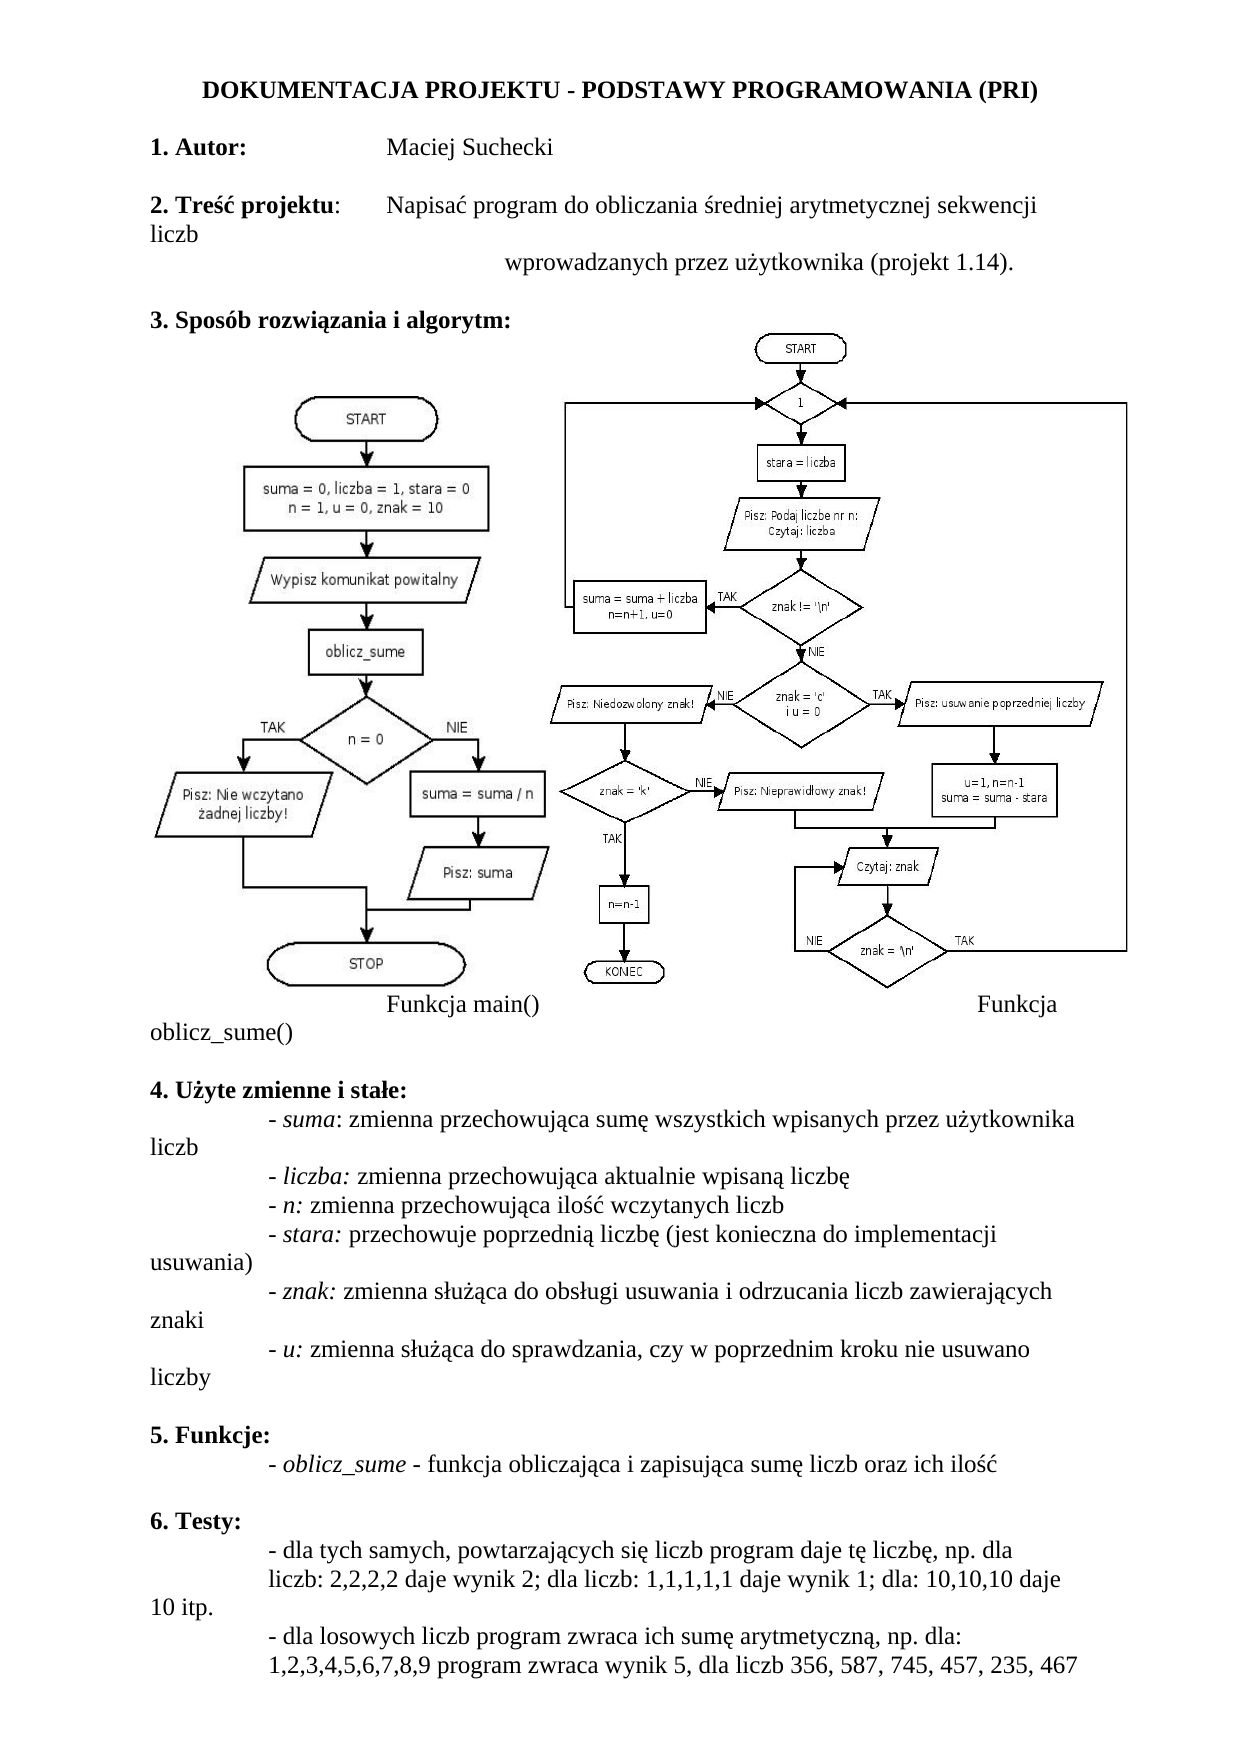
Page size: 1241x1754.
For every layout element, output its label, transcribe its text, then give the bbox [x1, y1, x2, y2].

text - oblicz_sume - funkcja obliczająca i zapisująca sumę liczb oraz ich ilość [150, 1449, 1090, 1477]
text wprowadzanych przez użytkownika (projekt 1.14). [150, 247, 1090, 276]
text - dla tych samych, powtarzających się liczb program daje tę liczbę, np. dla [150, 1535, 1090, 1564]
text 3. Sposób rozwiązania i algorytm: [150, 305, 1090, 334]
text - dla losowych liczb program zwraca ich sumę arytmetyczną, np. dla: [150, 1621, 1090, 1650]
text - u: zmienna służąca do sprawdzania, czy w poprzednim kroku nie usuwano liczby [150, 1334, 1090, 1391]
text - znak: zmienna służąca do obsługi usuwania i odrzucania liczb zawierających znaki [150, 1276, 1090, 1334]
text Funkcja main() Funkcja oblicz_sume() [150, 989, 1090, 1046]
text 4. Użyte zmienne i stałe: [150, 1075, 1090, 1104]
text - liczba: zmienna przechowująca aktualnie wpisaną liczbę [150, 1161, 1090, 1190]
text liczb: 2,2,2,2 daje wynik 2; dla liczb: 1,1,1,1,1 daje wynik 1; dla: 10,10,10 daje 10 itp. [150, 1564, 1090, 1621]
text DOKUMENTACJA PROJEKTU - PODSTAWY PROGRAMOWANIA (PRI) [150, 75, 1090, 104]
text 6. Testy: [150, 1506, 1090, 1535]
text 5. Funkcje: [150, 1420, 1090, 1449]
text - suma: zmienna przechowująca sumę wszystkich wpisanych przez użytkownika liczb [150, 1104, 1090, 1161]
text 1. Autor: Maciej Suchecki [150, 132, 1090, 161]
text 2. Treść projektu: Napisać program do obliczania średniej arytmetycznej sekwencji liczb [150, 190, 1090, 247]
text - stara: przechowuje poprzednią liczbę (jest konieczna do implementacji usuwania) [150, 1219, 1090, 1276]
text - n: zmienna przechowująca ilość wczytanych liczb [150, 1190, 1090, 1219]
text 1,2,3,4,5,6,7,8,9 program zwraca wynik 5, dla liczb 356, 587, 745, 457, 235, 467 [150, 1650, 1090, 1679]
